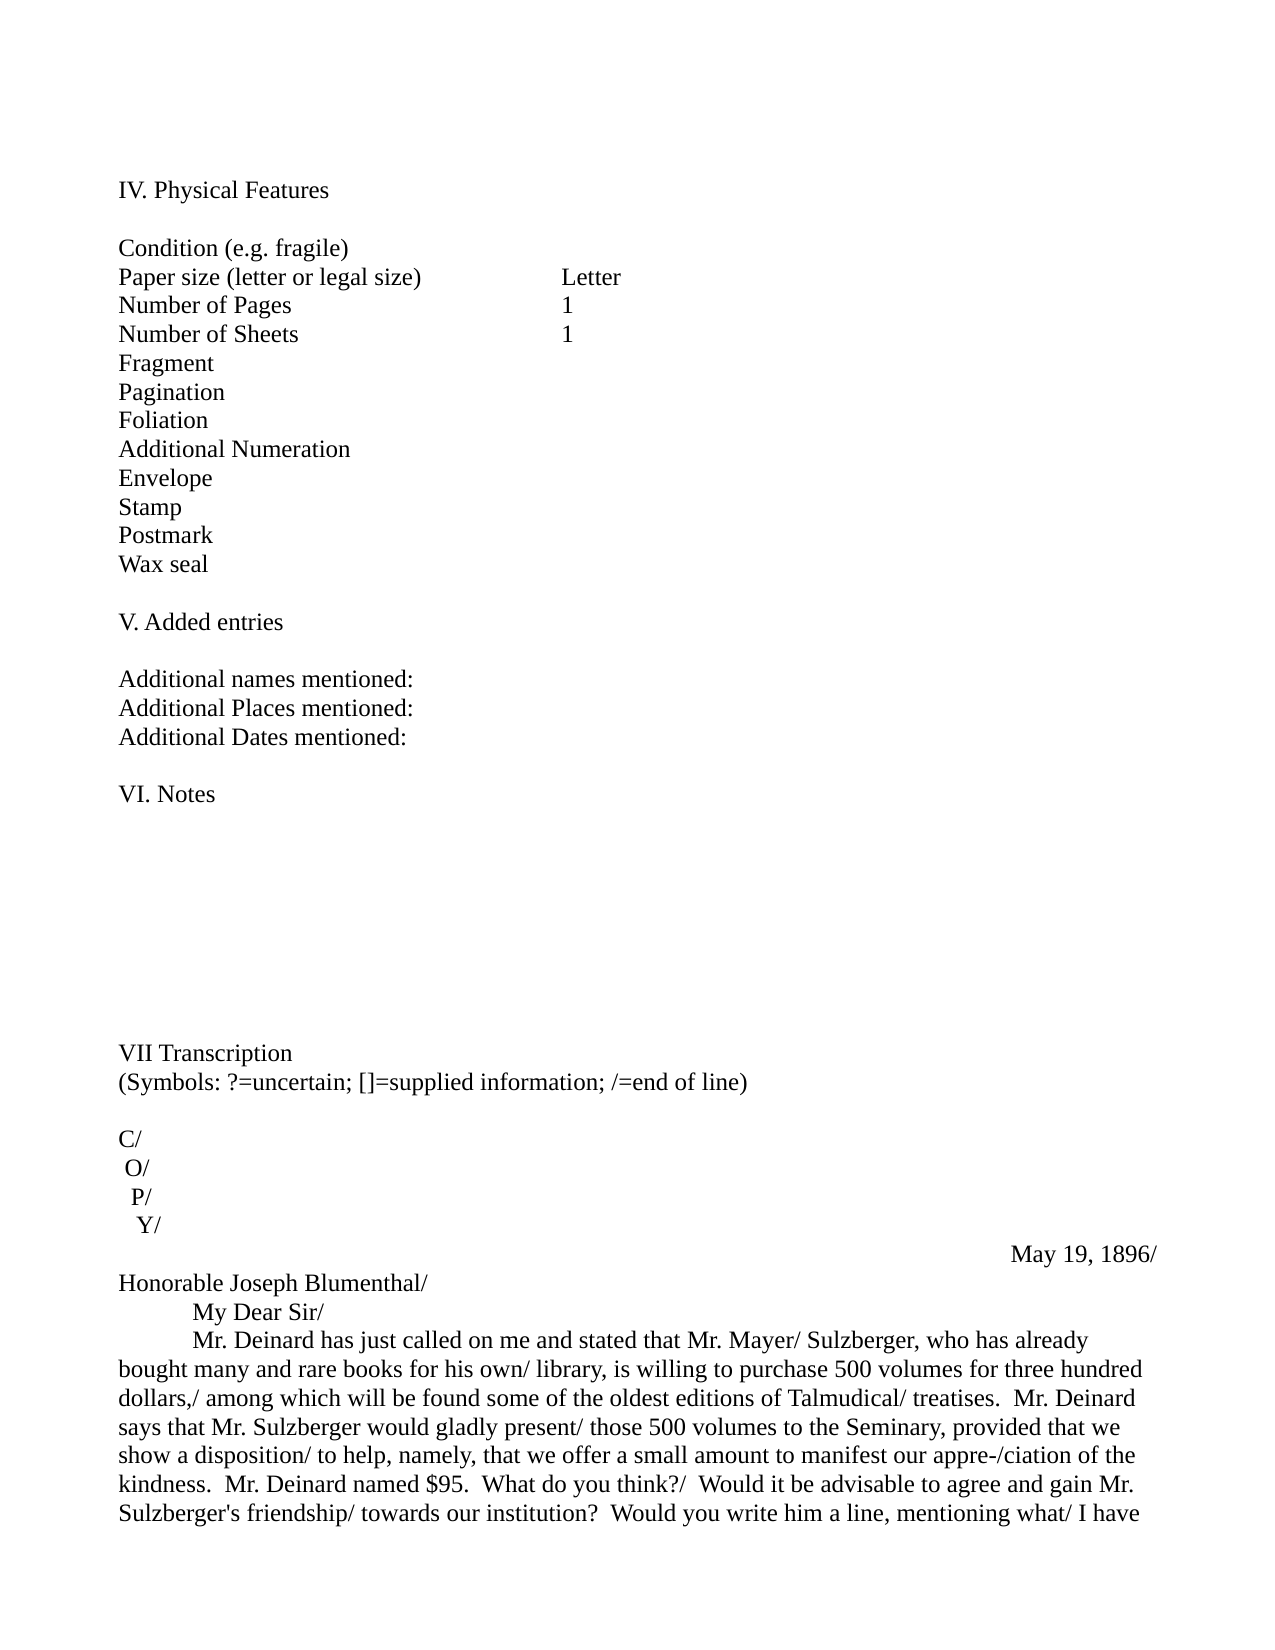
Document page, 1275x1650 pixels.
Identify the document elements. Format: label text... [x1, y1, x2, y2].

text Additional Places mentioned: [118, 693, 1157, 722]
text Additional names mentioned: [118, 664, 1157, 693]
text (Symbols: ?=uncertain; []=supplied information; /=end of line) [118, 1067, 1157, 1096]
text May 19, 1896/ [118, 1239, 1157, 1268]
text Wax seal [118, 549, 1157, 578]
text Additional Dates mentioned: [118, 722, 1157, 751]
text Honorable Joseph Blumenthal/ [118, 1268, 1157, 1297]
text Stamp [118, 492, 1157, 521]
text Fragment [118, 348, 1157, 377]
text Paper size (letter or legal size) Letter [118, 262, 1157, 291]
text Pagination [118, 377, 1157, 406]
text VI. Notes [118, 779, 1157, 808]
text P/ [118, 1182, 1157, 1211]
text O/ [118, 1153, 1157, 1182]
text Foliation [118, 406, 1157, 434]
text V. Added entries [118, 607, 1157, 636]
text Envelope [118, 463, 1157, 492]
text C/ [118, 1124, 1157, 1153]
text VII Transcription [118, 1038, 1157, 1067]
text Number of Sheets 1 [118, 319, 1157, 348]
text Y/ [118, 1211, 1157, 1239]
text My Dear Sir/ [118, 1297, 1157, 1326]
text Additional Numeration [118, 434, 1157, 463]
text Mr. Deinard has just called on me and stated that Mr. Mayer/ Sulzberger, who has already bought many and rare books for his own/ library, is willing to purchase 500 volumes for three hundred dollars,/ among which will be found some of the oldest editions of Talmudical/ treatises. Mr. Deinard says that Mr. Sulzberger would gladly present/ those 500 volumes to the Seminary, provided that we show a disposition/ to help, namely, that we offer a small amount to manifest our appre-/ciation of the kindness. Mr. Deinard named $95. What do you think?/ Would it be advisable to agree and gain Mr. Sulzberger's friendship/ towards our institution? Would you write him a line, mentioning what/ I have [118, 1326, 1157, 1527]
text Number of Pages 1 [118, 291, 1157, 319]
text IV. Physical Features [118, 176, 1157, 204]
text Condition (e.g. fragile) [118, 233, 1157, 262]
text Postma rk [118, 521, 1157, 549]
